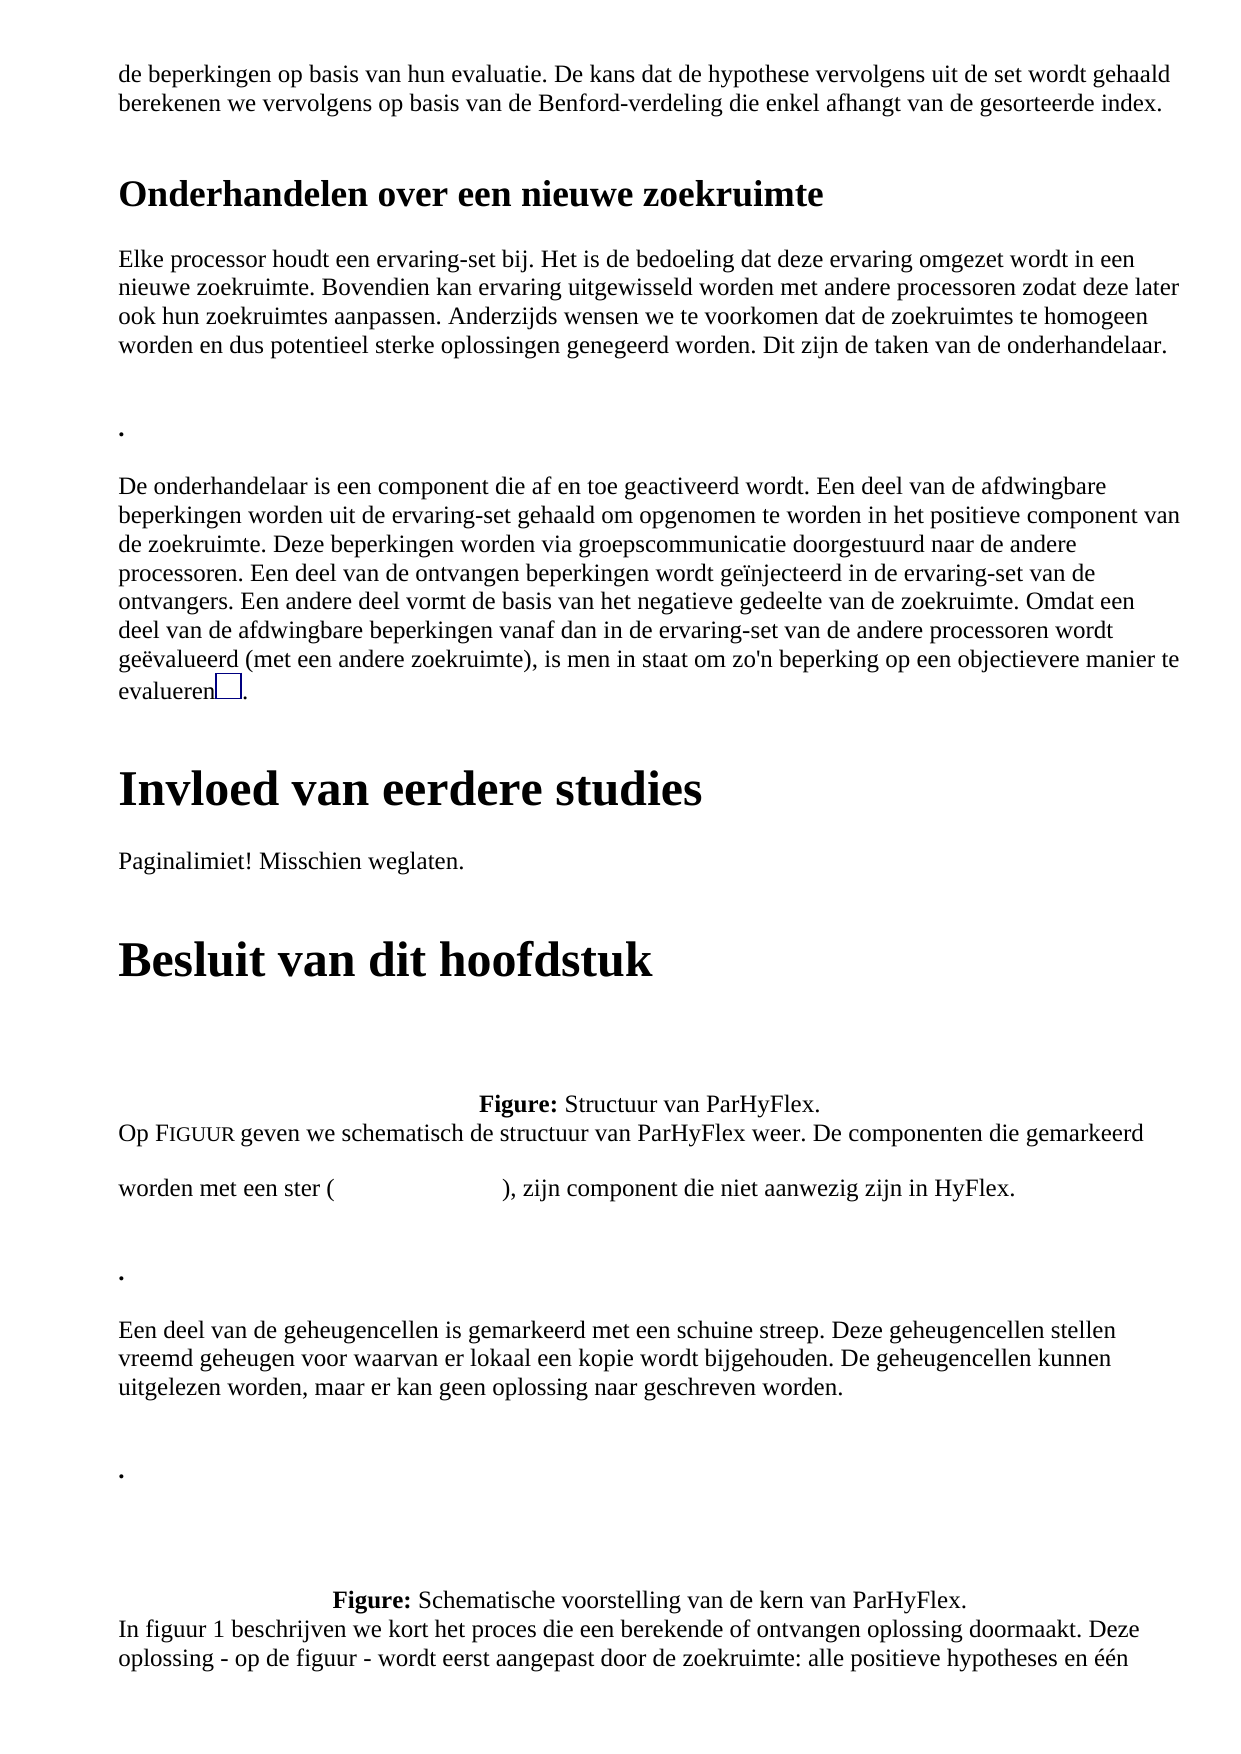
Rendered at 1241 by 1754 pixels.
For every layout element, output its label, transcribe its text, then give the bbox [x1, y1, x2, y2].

text Elke processor houdt een ervaring-set bij. Het is de bedoeling dat deze ervaring omgezet wordt in een nieuwe zoekruimte. Bovendien kan ervaring uitgewisseld worden met andere processoren zodat deze later ook hun zoekruimtes aanpassen. Anderzijds wensen we te voorkomen dat de zoekruimtes te homogeen worden en dus potentieel sterke oplossingen genegeerd worden. Dit zijn de taken van de onderhandelaar. [118, 244, 1181, 359]
text Figure: Structuur van ParHyFlex. [118, 1089, 1181, 1118]
text Paginalimiet! Misschien weglaten. [118, 846, 1181, 875]
text de beperkingen op basis van hun evaluatie. De kans dat de hypothese vervolgens uit de set wordt gehaald berekenen we vervolgens op basis van de Benford-verdeling die enkel afhangt van de gesorteerde index. [118, 59, 1181, 117]
text In figuur 1 beschrijven we kort het proces die een berekende of ontvangen oplossing doormaakt. Deze oplossing - op de figuur - wordt eerst aangepast door de zoekruimte: alle positieve hypotheses en één [118, 1614, 1181, 1671]
text Figure: Schematische voorstelling van de kern van ParHyFlex. [118, 1585, 1181, 1614]
table_header [519, 1519, 780, 1585]
subtitle . [118, 413, 1181, 442]
subtitle Invloed van eerdere studies [118, 759, 1181, 817]
text Een deel van de geheugencellen is gemarkeerd met een schuine streep. Deze geheugencellen stellen vreemd geheugen voor waarvan er lokaal een kopie wordt bijgehouden. De geheugencellen kunnen uitgelezen worden, maar er kan geen oplossing naar geschreven worden. [118, 1315, 1181, 1401]
text De onderhandelaar is een component die af en toe geactiveerd wordt. Een deel van de afdwingbare beperkingen worden uit de ervaring-set gehaald om opgenomen te worden in het positieve component van de zoekruimte. Deze beperkingen worden via groepscommunicatie doorgestuurd naar de andere processoren. Een deel van de ontvangen beperkingen wordt geïnjecteerd in de ervaring-set van de ontvangers. Een andere deel vormt de basis van het negatieve gedeelte van de zoekruimte. Omdat een deel van de afdwingbare beperkingen vanaf dan in de ervaring-set van de andere processoren wordt geëvalueerd (met een andere zoekruimte), is men in staat om zo'n beperking op een objectievere manier te evalueren. [118, 471, 1181, 704]
subtitle . [118, 1257, 1181, 1285]
text Op FIGUUR geven we schematisch de structuur van ParHyFlex weer. De componenten die gemarkeerd worden met een ster (), zijn component die niet aanwezig zijn in HyFlex. [118, 1118, 1181, 1202]
subtitle Besluit van dit hoofdstuk [118, 929, 1181, 987]
table_header [623, 1021, 677, 1089]
subtitle Onderhandelen over een nieuwe zoekruimte [118, 171, 1181, 214]
subtitle . [118, 1456, 1181, 1484]
